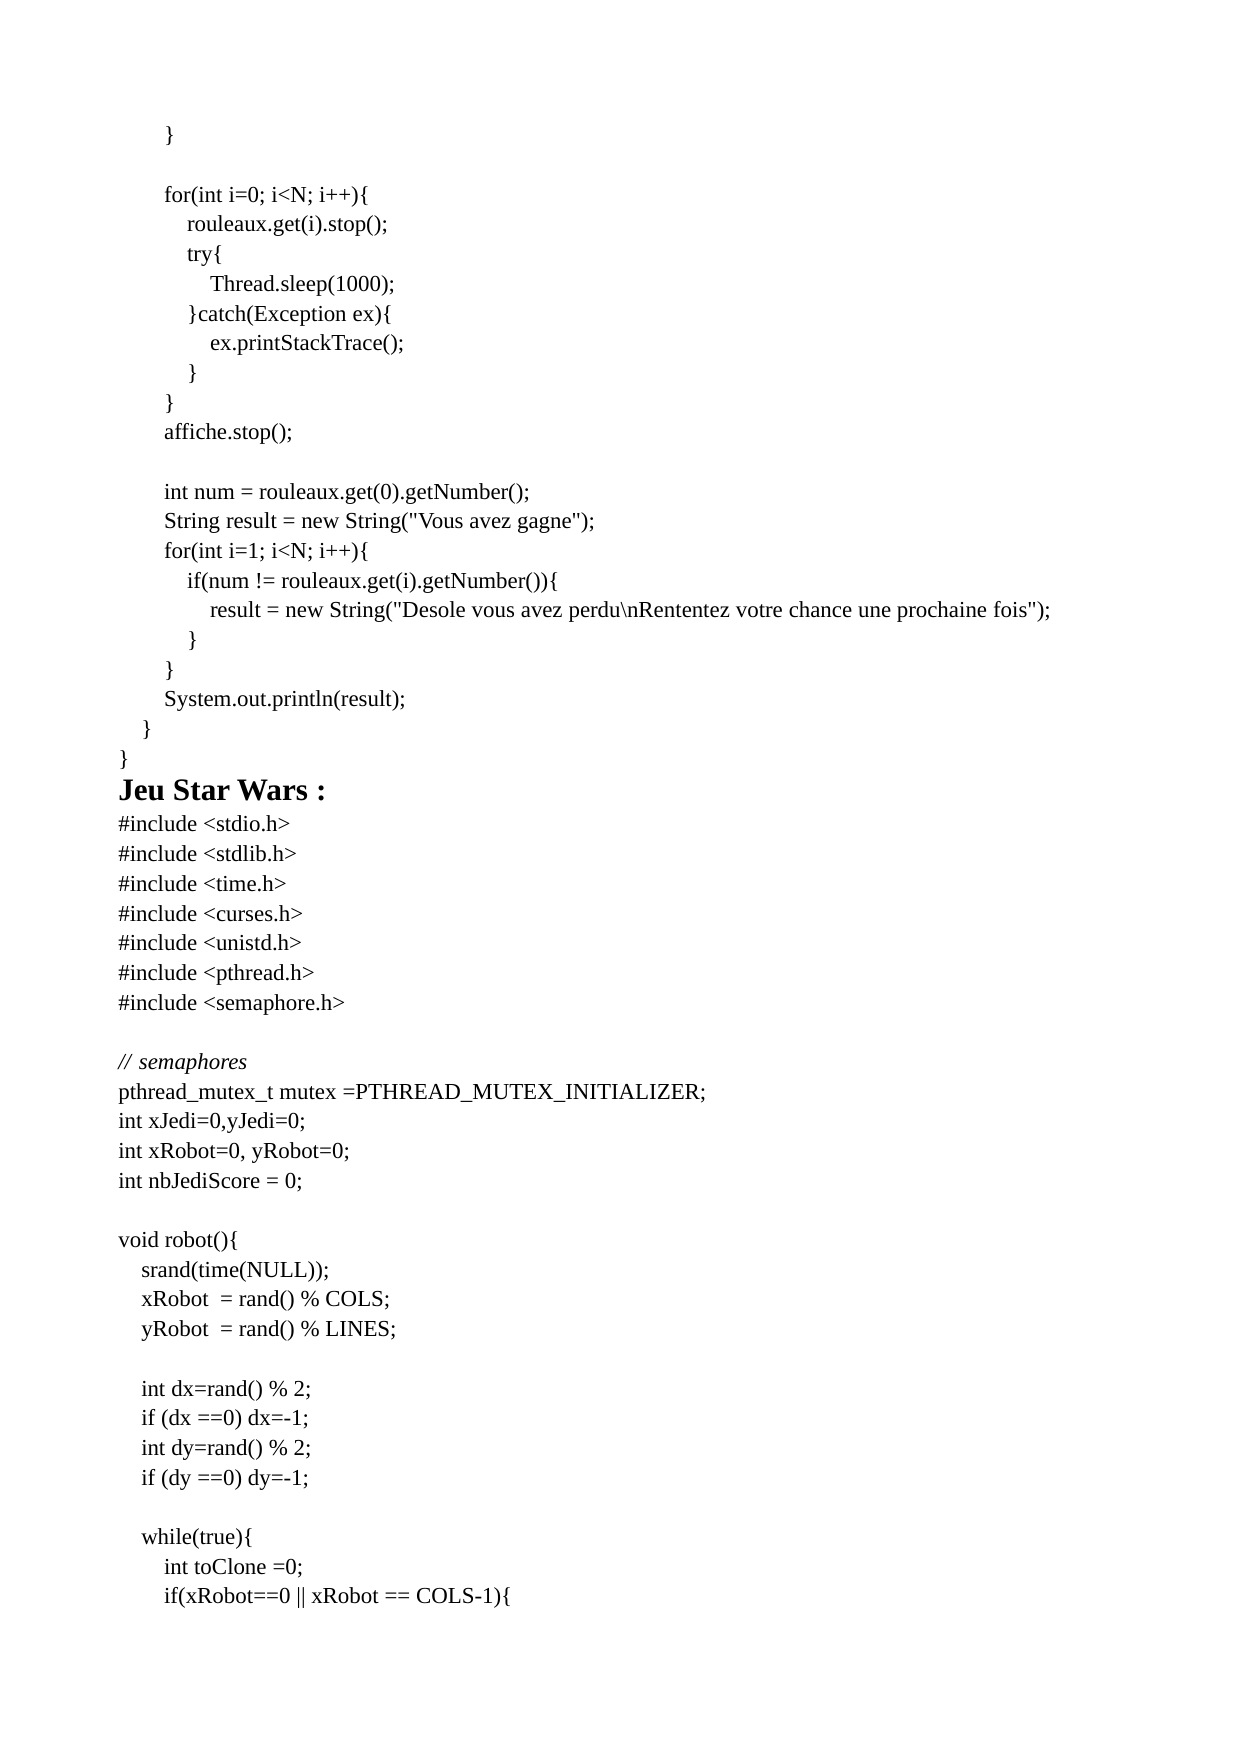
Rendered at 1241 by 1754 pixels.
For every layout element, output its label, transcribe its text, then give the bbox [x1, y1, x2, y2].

text xRobot = rand() % COLS; [118, 1282, 1122, 1312]
text int dy=rand() % 2; [118, 1431, 1122, 1460]
text #include <semaphore.h> [118, 985, 1122, 1015]
text Thread.sleep(1000); [118, 267, 1122, 296]
text }catch(Exception ex){ [118, 296, 1122, 326]
text srand(time(NULL)); [118, 1252, 1122, 1282]
text } [118, 652, 1122, 682]
text result = new String("Desole vous avez perdu\nRententez votre chance une prochaine fois"); [118, 593, 1122, 623]
text ex.printStackTrace(); [118, 326, 1122, 356]
text } [118, 385, 1122, 415]
text if(num != rouleaux.get(i).getNumber()){ [118, 563, 1122, 593]
text affiche.stop(); [118, 415, 1122, 445]
text while(true){ [118, 1520, 1122, 1549]
text #include <stdio.h> [118, 807, 1122, 837]
text #include <pthread.h> [118, 956, 1122, 985]
text } [118, 356, 1122, 385]
text int xJedi=0,yJedi=0; [118, 1104, 1122, 1134]
text yRobot = rand() % LINES; [118, 1312, 1122, 1342]
text void robot(){ [118, 1223, 1122, 1252]
text } [118, 712, 1122, 742]
text #include <curses.h> [118, 896, 1122, 926]
text int xRobot=0, yRobot=0; [118, 1134, 1122, 1163]
text } [118, 623, 1122, 652]
text int toClone =0; [118, 1549, 1122, 1579]
text pthread_mutex_t mutex =PTHREAD_MUTEX_INITIALIZER; [118, 1074, 1122, 1104]
text int num = rouleaux.get(0).getNumber(); [118, 474, 1122, 504]
text try{ [118, 237, 1122, 267]
text } [118, 742, 1122, 771]
text String result = new String("Vous avez gagne"); [118, 504, 1122, 534]
text if (dy ==0) dy=-1; [118, 1460, 1122, 1490]
text int nbJediScore = 0; [118, 1163, 1122, 1193]
text #include <unistd.h> [118, 926, 1122, 956]
text System.out.println(result); [118, 682, 1122, 712]
text // semaphores [118, 1045, 1122, 1074]
text Jeu Star Wars : [118, 771, 1122, 807]
text rouleaux.get(i).stop(); [118, 207, 1122, 237]
text #include <stdlib.h> [118, 837, 1122, 867]
text for(int i=1; i<N; i++){ [118, 534, 1122, 563]
text if(xRobot==0 || xRobot == COLS-1){ [118, 1579, 1122, 1609]
text } [118, 118, 1122, 148]
text for(int i=0; i<N; i++){ [118, 177, 1122, 207]
text int dx=rand() % 2; [118, 1371, 1122, 1401]
text #include <time.h> [118, 867, 1122, 896]
text if (dx ==0) dx=-1; [118, 1401, 1122, 1431]
